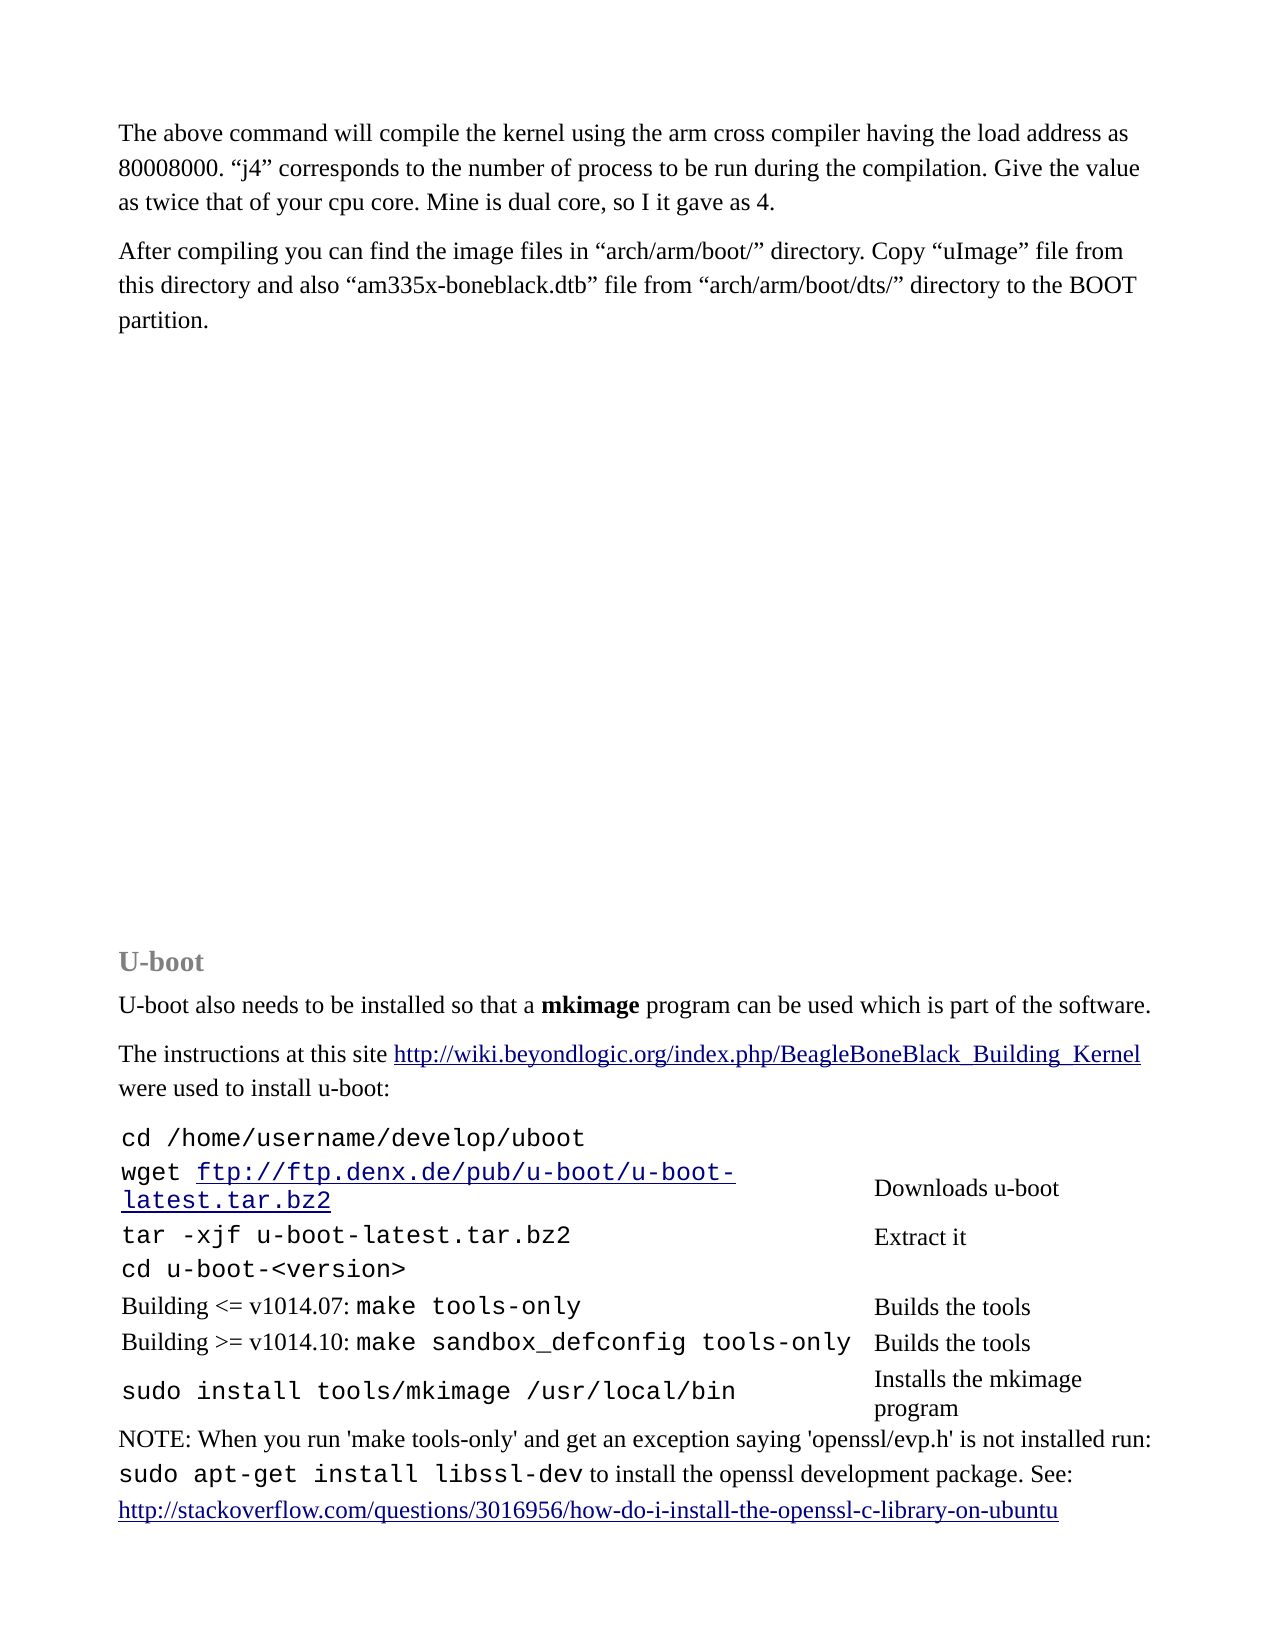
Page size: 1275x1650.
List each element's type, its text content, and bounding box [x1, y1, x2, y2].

table_cell [871, 1254, 1157, 1288]
table_header cd /home/username/develop/uboot [118, 1123, 871, 1157]
text The above command will compile the kernel using the arm cross compiler having the load address as 80008000. “j4” corresponds to the number of process to be run during the compilation. Give the value as twice that of your cpu core. Mine is dual core, so I it gave as 4. [118, 118, 1157, 216]
table_cell sudo install tools/mkimage /usr/local/bin [118, 1361, 871, 1424]
text U-boot also needs to be installed so that a mkimage program can be used which is part of the software. [118, 990, 1157, 1018]
table_cell Building <= v1014.07: make tools-only [118, 1288, 871, 1324]
table_cell cd u-boot-<version> [118, 1254, 871, 1288]
table_cell Building >= v1014.10: make sandbox_defconfig tools-only [118, 1325, 871, 1361]
table_header [871, 1123, 1157, 1157]
table_cell Downloads u-boot [871, 1157, 1157, 1219]
table_cell Builds the tools [871, 1288, 1157, 1324]
table_cell Builds the tools [871, 1325, 1157, 1361]
table_cell wget ftp://ftp.denx.de/pub/u-boot/u-boot-latest.tar.bz2 [118, 1157, 871, 1219]
text After compiling you can find the image files in “arch/arm/boot/” directory. Copy “uImage” file from this directory and also “am335x-boneblack.dtb” file from “arch/arm/boot/dts/” directory to the BOOT partition. [118, 236, 1157, 334]
subtitle U-boot [118, 944, 1157, 977]
text The instructions at this site http://wiki.beyondlogic.org/index.php/BeagleBoneBlack_Building_Kernel were used to install u-boot: [118, 1039, 1157, 1102]
text NOTE: When you run 'make tools-only' and get an exception saying 'openssl/evp.h' is not installed run: sudo apt-get install libssl-dev to install the openssl development package. See: http://stackoverflow.com/questions/3016956/how-do-i-install-the-openssl-c-library-on-ubuntu [118, 1424, 1157, 1524]
table_cell Extract it [871, 1219, 1157, 1254]
table_cell tar -xjf u-boot-latest.tar.bz2 [118, 1219, 871, 1254]
table_cell Installs the mkimage program [871, 1361, 1157, 1424]
